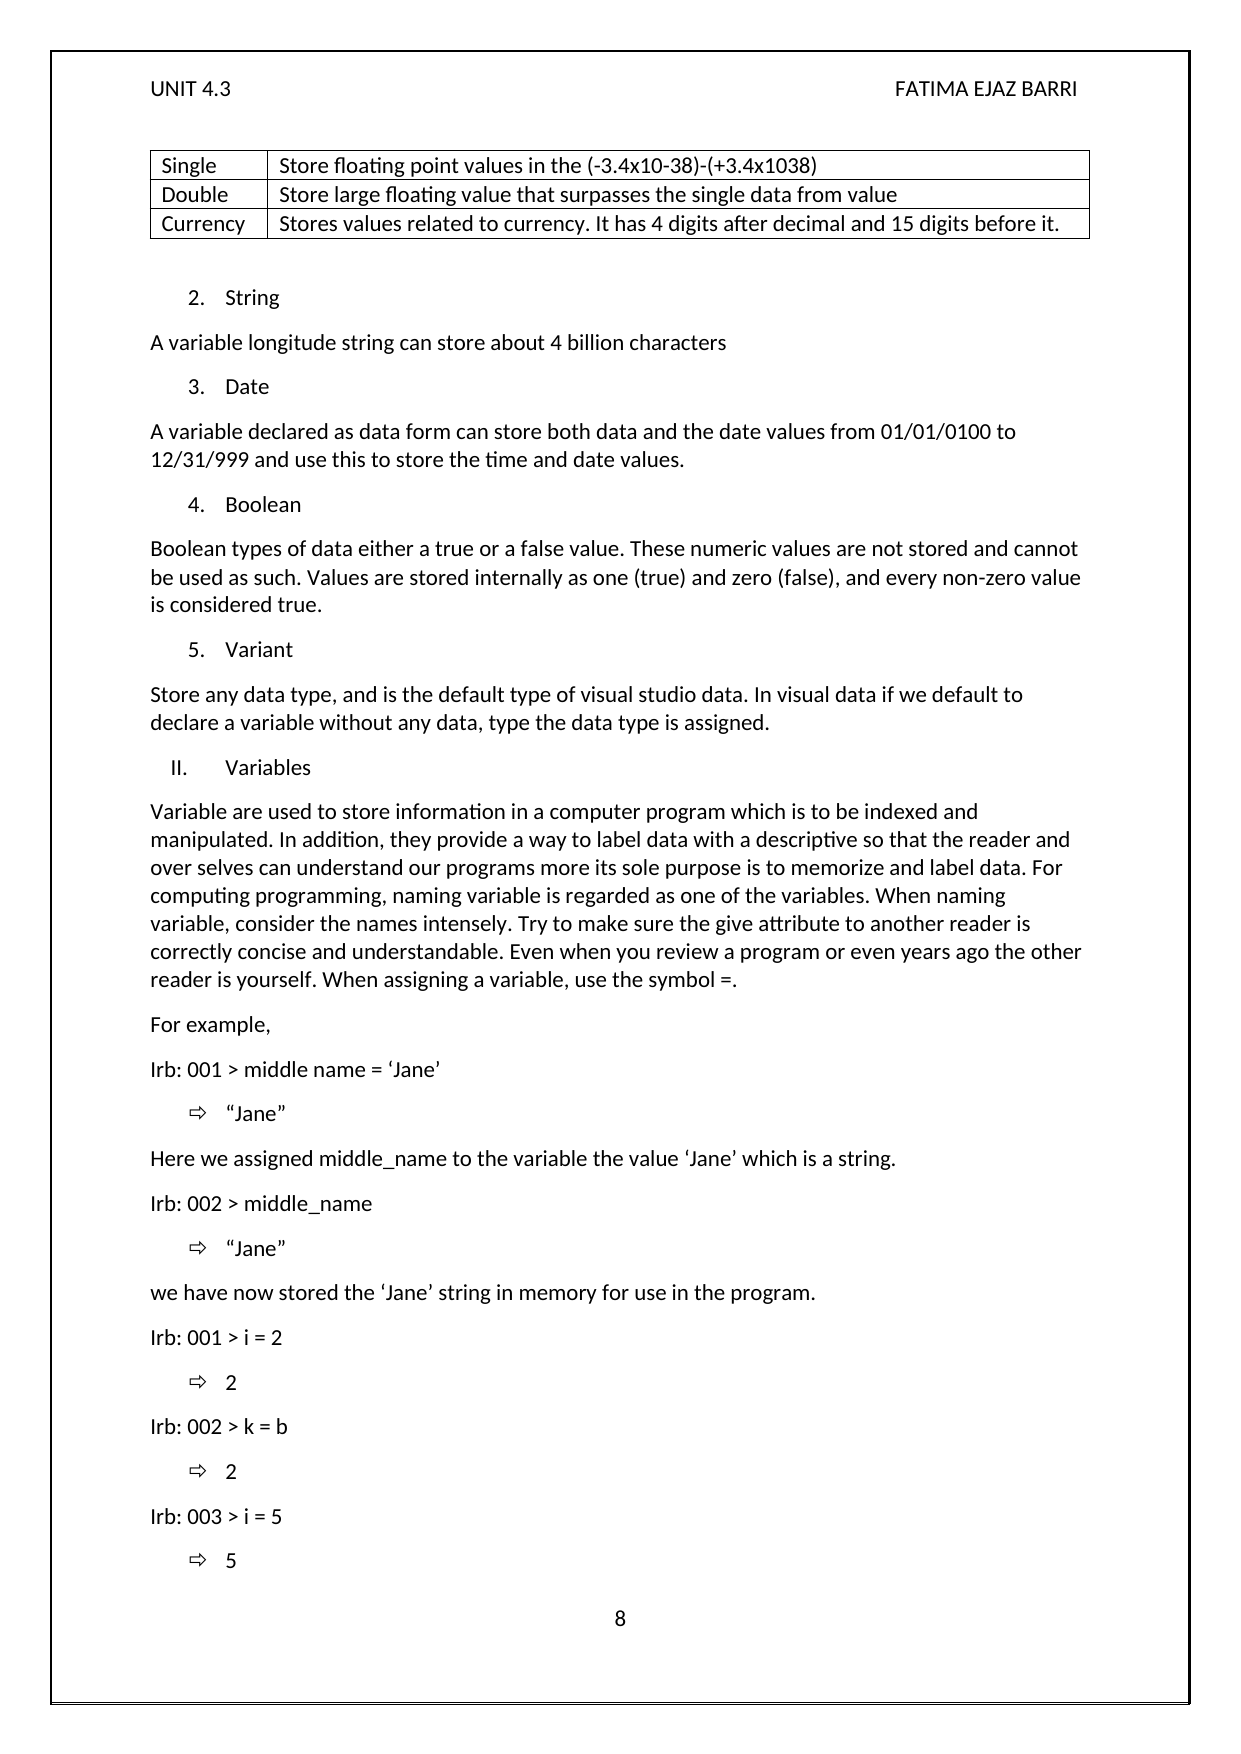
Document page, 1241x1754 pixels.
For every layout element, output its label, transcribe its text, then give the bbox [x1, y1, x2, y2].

text Irb: 003 > i = 5 [150, 1502, 1090, 1530]
list “Jane” [188, 1099, 1090, 1128]
text A variable longitude string can store about 4 billion characters [150, 328, 1090, 356]
list Date [188, 372, 1090, 401]
list 2 [188, 1457, 1090, 1485]
text Irb: 001 > i = 2 [150, 1323, 1090, 1351]
list 2 [188, 1368, 1090, 1396]
table_cell Store floating point values in the (-3.4x10-38)-(+3.4x1038) [268, 151, 1089, 179]
table_cell Single [151, 151, 267, 179]
text For example, [150, 1010, 1090, 1038]
list Variant [188, 635, 1090, 663]
text we have now stored the ‘Jane’ string in memory for use in the program. [150, 1278, 1090, 1306]
text Store any data type, and is the default type of visual studio data. In visual data if we default to declare a variable without any data, type the data type is assigned. [150, 680, 1090, 736]
list Variables [188, 753, 1090, 781]
table_cell Currency [151, 209, 267, 237]
list String [188, 283, 1090, 311]
text Irb: 002 > k = b [150, 1412, 1090, 1440]
list “Jane” [188, 1234, 1090, 1262]
table_cell Double [151, 180, 267, 208]
text Here we assigned middle_name to the variable the value ‘Jane’ which is a string. [150, 1144, 1090, 1172]
table_cell Stores values related to currency. It has 4 digits after decimal and 15 digits before it. [268, 209, 1089, 237]
text Irb: 002 > middle­_name [150, 1189, 1090, 1217]
text Boolean types of data either a true or a false value. These numeric values are not stored and cannot be used as such. Values are stored internally as one (true) and zero (false), and every non-zero value is considered true. [150, 534, 1090, 619]
list 5 [188, 1546, 1090, 1574]
list Boolean [188, 490, 1090, 518]
text Variable are used to store information in a computer program which is to be indexed and manipulated. In addition, they provide a way to label data with a descriptive so that the reader and over selves can understand our programs more its sole purpose is to memorize and label data. For computing programming, naming variable is regarded as one of the variables. When naming variable, consider the names intensely. Try to make sure the give attribute to another reader is correctly concise and understandable. Even when you review a program or even years ago the other reader is yourself. When assigning a variable, use the symbol =. [150, 797, 1090, 993]
text A variable declared as data form can store both data and the date values from 01/01/0100 to 12/31/999 and use this to store the time and date values. [150, 417, 1090, 473]
table_cell Store large floating value that surpasses the single data from value [268, 180, 1089, 208]
text Irb: 001 > middle name = ‘Jane’ [150, 1055, 1090, 1083]
